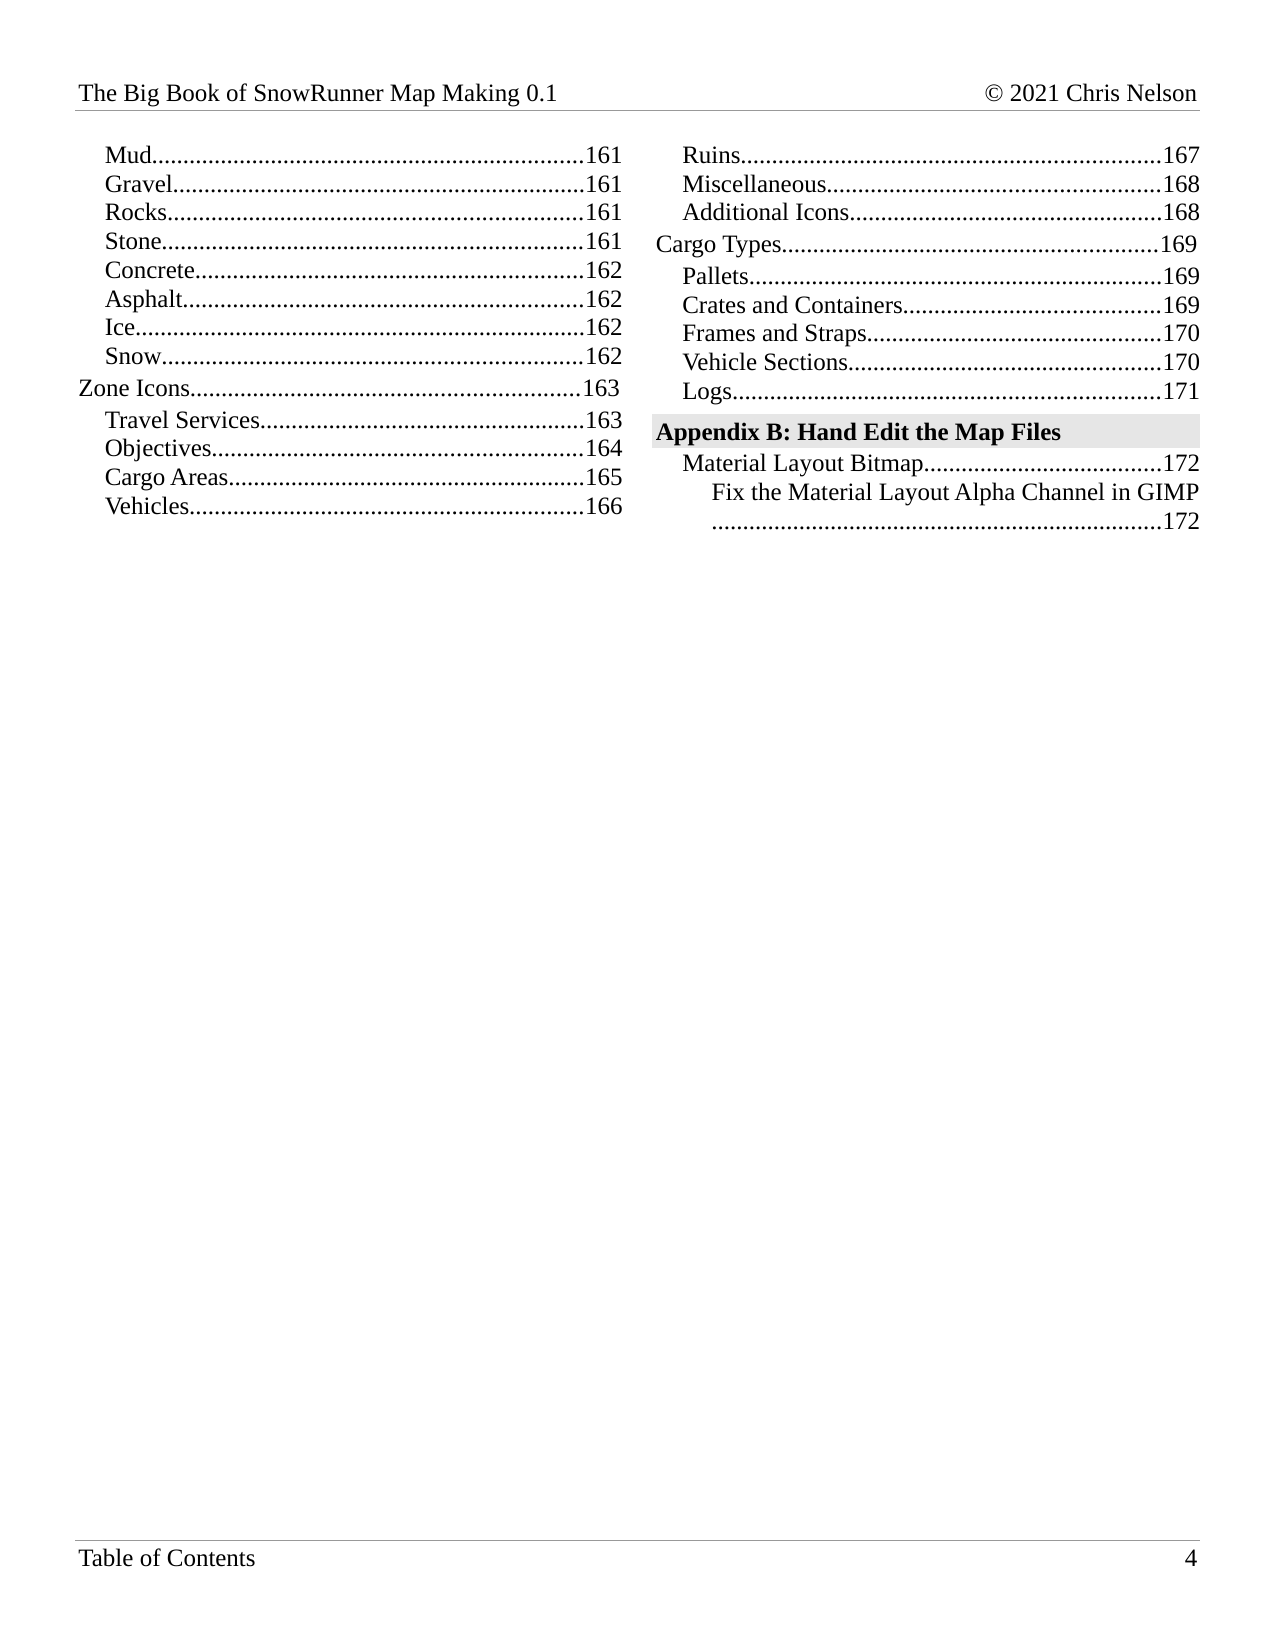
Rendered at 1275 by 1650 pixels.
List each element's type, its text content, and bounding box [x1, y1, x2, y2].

text Pallets 169 [682, 261, 1200, 290]
text Snow 162 [104, 341, 622, 370]
text Appendix B: Hand Edit the Map Files [652, 414, 1200, 448]
text Mud 161 [104, 140, 622, 169]
text Vehicle Sections 170 [682, 347, 1200, 376]
text Fix the Material Layout Alpha Channel in GIMP 172 [711, 477, 1200, 535]
text Material Layout Bitmap 172 [682, 448, 1200, 477]
text Ruins 167 [682, 140, 1200, 169]
text Asphalt 162 [104, 284, 622, 312]
text Concrete 162 [104, 255, 622, 284]
text Logs 171 [682, 376, 1200, 405]
text Cargo Areas 165 [104, 462, 622, 491]
text Travel Services 163 [104, 405, 622, 433]
text Zone Icons 163 [75, 370, 622, 405]
text Additional Icons 168 [682, 197, 1200, 226]
text Stone 161 [104, 226, 622, 255]
text Frames and Straps 170 [682, 318, 1200, 347]
text Objectives 164 [104, 433, 622, 462]
text Gravel 161 [104, 169, 622, 197]
text Rocks 161 [104, 197, 622, 226]
text Ice 162 [104, 312, 622, 341]
text Vehicles 166 [104, 491, 622, 520]
text Miscellaneous 168 [682, 169, 1200, 197]
text Crates and Containers 169 [682, 290, 1200, 318]
text Cargo Types 169 [652, 226, 1200, 261]
